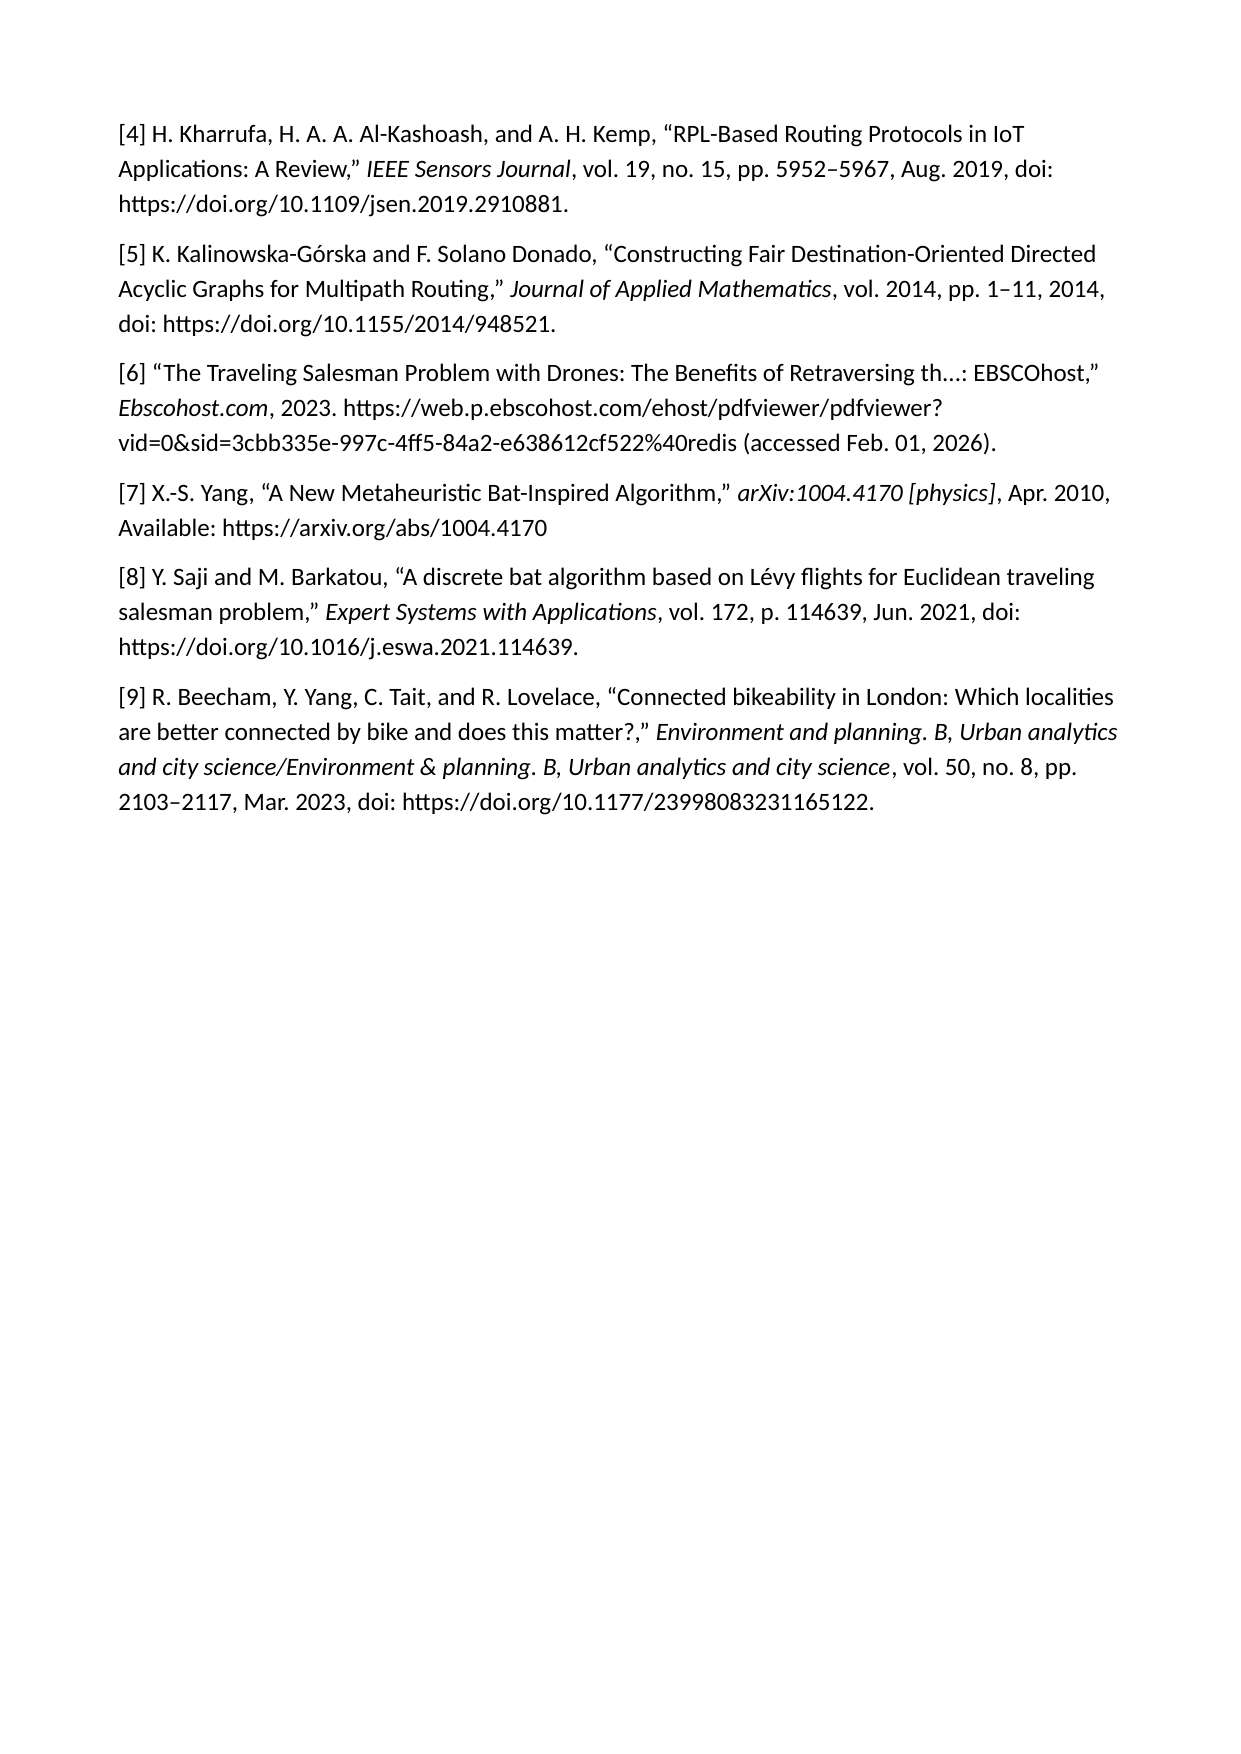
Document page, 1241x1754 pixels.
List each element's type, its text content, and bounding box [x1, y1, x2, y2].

text ‌ [118, 935, 1122, 965]
text [7] X.-S. Yang, “A New Metaheuristic Bat-Inspired Algorithm,” arXiv:1004.4170 [physics], Apr. 2010, Available: https://arxiv.org/abs/1004.4170 [118, 477, 1122, 542]
text ‌ [118, 984, 1122, 1015]
text ‌ [118, 1183, 1122, 1213]
text [4] H. Kharrufa, H. A. A. Al-Kashoash, and A. H. Kemp, “RPL-Based Routing Protocols in IoT Applications: A Review,” IEEE Sensors Journal, vol. 19, no. 15, pp. 5952–5967, Aug. 2019, doi: https://doi.org/10.1109/jsen.2019.2910881. [118, 118, 1122, 219]
text ‌ [118, 836, 1122, 866]
text ‌[6] “The Traveling Salesman Problem with Drones: The Benefits of Retraversing th...: EBSCOhost,” Ebscohost.com, 2023. https://web.p.ebscohost.com/ehost/pdfviewer/pdfviewer?vid=0&sid=3cbb335e-997c-4ff5-84a2-e638612cf522%40redis (accessed Feb. 01, 2026). [118, 357, 1122, 458]
text [9] R. Beecham, Y. Yang, C. Tait, and R. Lovelace, “Connected bikeability in London: Which localities are better connected by bike and does this matter?,” Environment and planning. B, Urban analytics and city science/Environment & planning. B, Urban analytics and city science, vol. 50, no. 8, pp. 2103–2117, Mar. 2023, doi: https://doi.org/10.1177/23998083231165122. [118, 681, 1122, 817]
text ‌[8] Y. Saji and M. Barkatou, “A discrete bat algorithm based on Lévy flights for Euclidean traveling salesman problem,” Expert Systems with Applications, vol. 172, p. 114639, Jun. 2021, doi: https://doi.org/10.1016/j.eswa.2021.114639. [118, 561, 1122, 662]
text [5] K. Kalinowska-Górska and F. Solano Donado, “Constructing Fair Destination-Oriented Directed Acyclic Graphs for Multipath Routing,” Journal of Applied Mathematics, vol. 2014, pp. 1–11, 2014, doi: https://doi.org/10.1155/2014/948521. [118, 238, 1122, 338]
